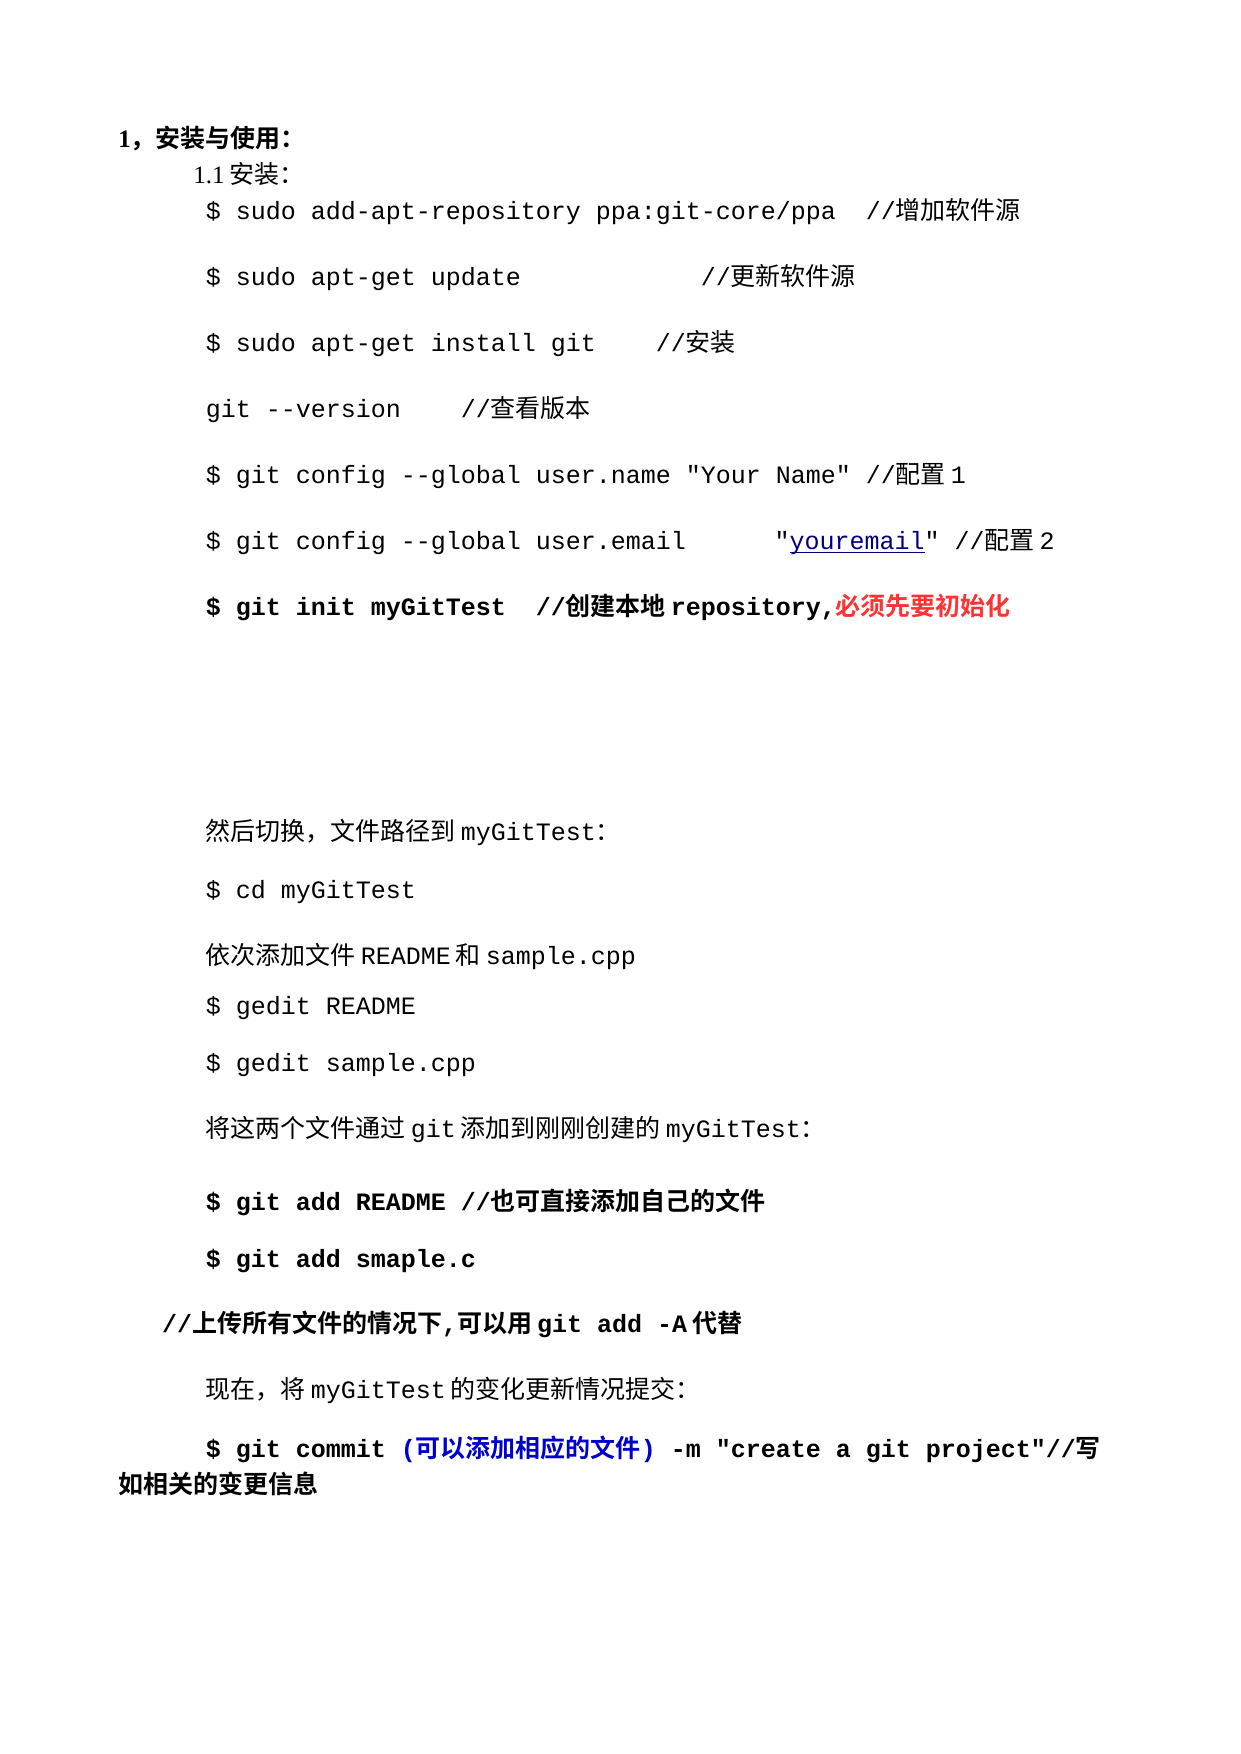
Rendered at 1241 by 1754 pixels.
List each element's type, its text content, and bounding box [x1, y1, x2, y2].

text $ git init myGitTest //创建本地repository,必须先要初始化 [118, 586, 1122, 623]
text 依次添加文件README和sample.cpp [118, 935, 1122, 972]
text 1，安装与使用： [118, 118, 1122, 154]
text $ git add README //也可直接添加自己的文件 [118, 1181, 1122, 1218]
text $ git add smaple.c [118, 1246, 1122, 1274]
text $ sudo apt-get install git //安装 [118, 322, 1122, 359]
text //上传所有文件的情况下,可以用git add -A代替 [118, 1304, 1122, 1340]
text $ sudo add-apt-repository ppa:git-core/ppa //增加软件源 [118, 191, 1122, 227]
text $ sudo apt-get update //更新软件源 [118, 257, 1122, 293]
text $ gedit README [118, 994, 1122, 1022]
text 然后切换，文件路径到myGitTest： [118, 812, 1122, 848]
text 现在，将myGitTest的变化更新情况提交： [118, 1370, 1122, 1406]
text $ git commit (可以添加相应的文件) -m "create a git project"//写如相关的变更信息 [118, 1428, 1122, 1501]
text 将这两个文件通过git添加到刚刚创建的myGitTest： [118, 1108, 1122, 1144]
text $ git config --global user.email "youremail" //配置2 [118, 520, 1122, 557]
text $ cd myGitTest [118, 877, 1122, 906]
text $ gedit sample.cpp [118, 1050, 1122, 1079]
text git --version //查看版本 [118, 388, 1122, 425]
text $ git config --global user.name "Your Name" //配置1 [118, 454, 1122, 491]
text 1.1安装： [118, 154, 1122, 191]
